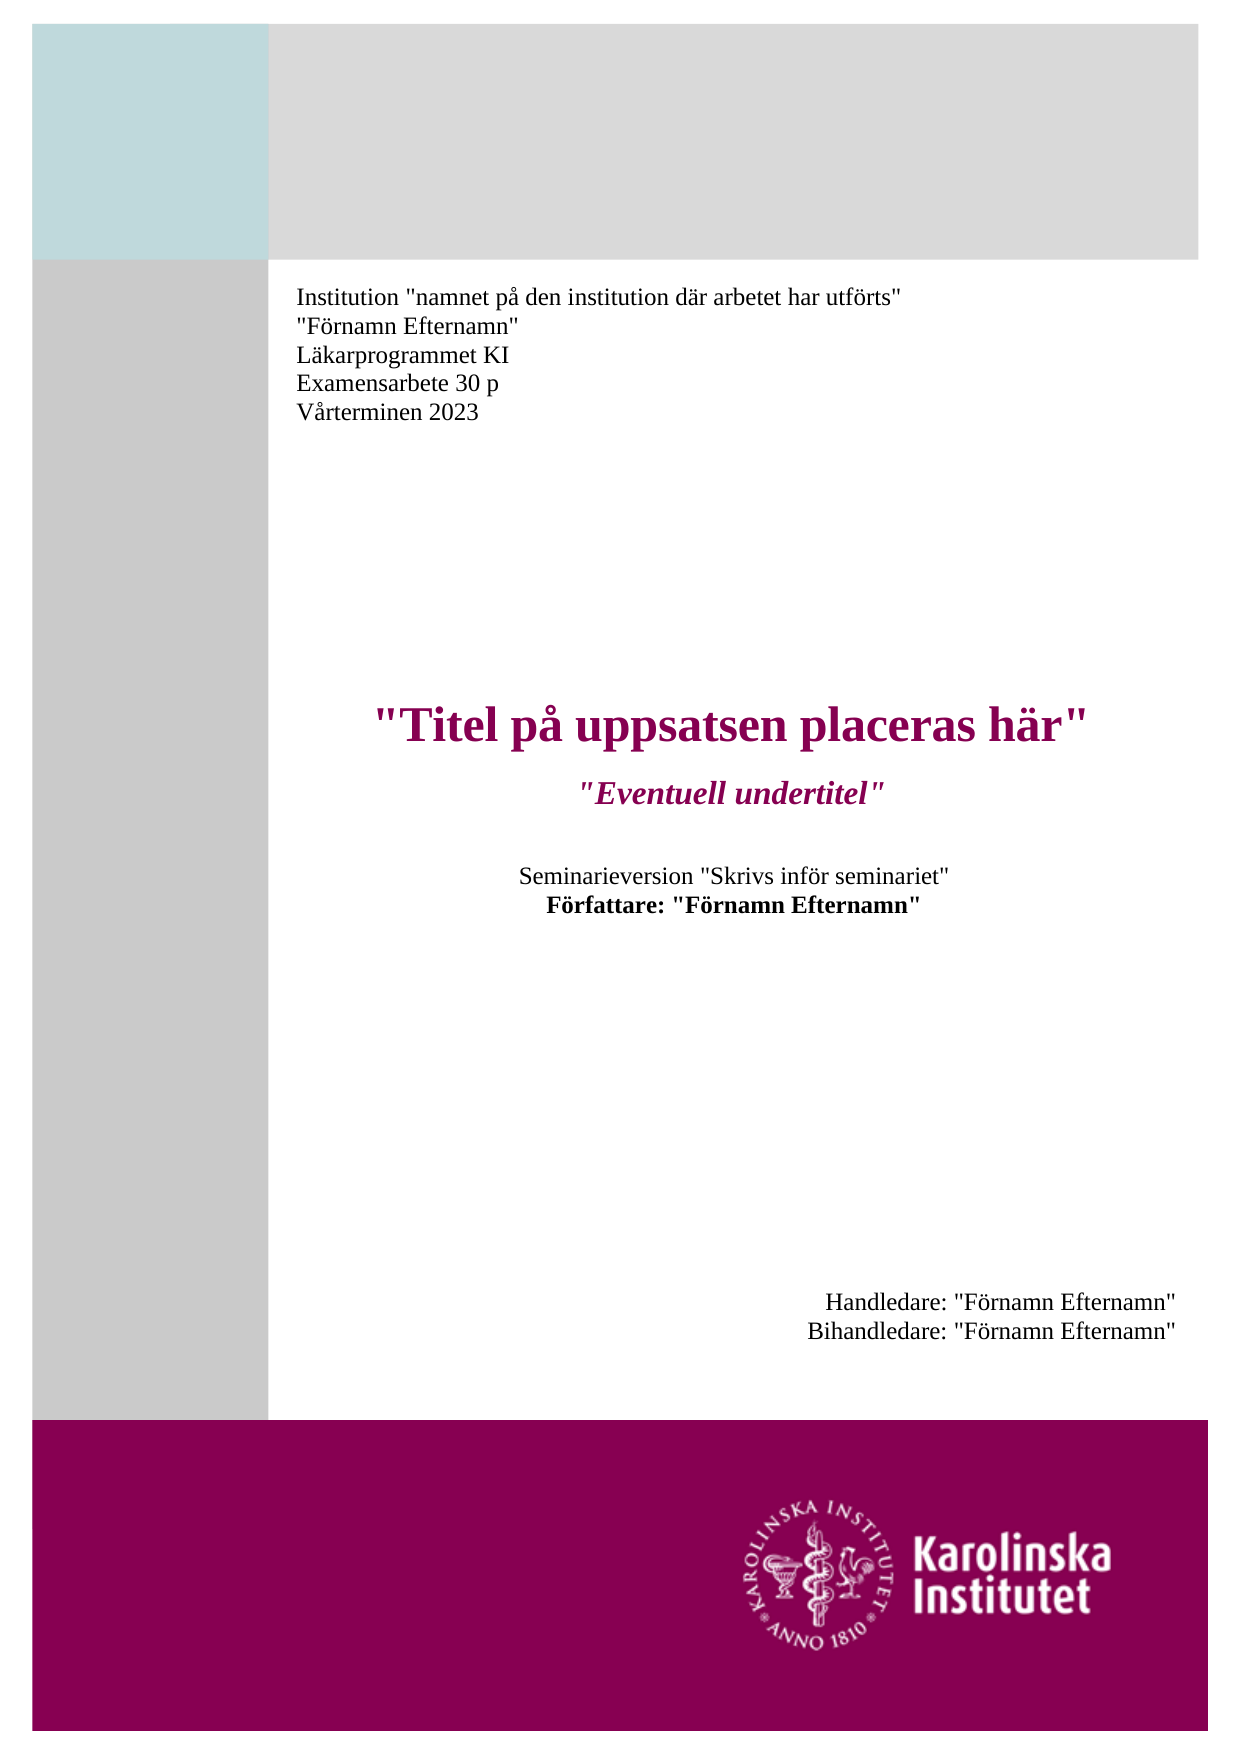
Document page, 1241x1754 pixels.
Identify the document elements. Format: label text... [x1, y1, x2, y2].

text Handledare: "Förnamn Efternamn" [302, 1287, 1182, 1316]
text Seminarieversion "Skrivs inför seminariet" [291, 861, 1183, 890]
text Institution "namnet på den institution där arbetet har utförts" "Förnamn Efternamn" Läkarprogrammet KI Examensarbete 30 p Vårterminen 2023 [296, 282, 1176, 426]
text "Eventuell undertitel" [291, 773, 1183, 812]
text "Titel på uppsatsen placeras här" [291, 695, 1183, 752]
picture [32, 1420, 1158, 1731]
text Författare: "Förnamn Efternamn" [291, 890, 1183, 919]
text Bihandledare: "Förnamn Efternamn" [302, 1316, 1182, 1345]
